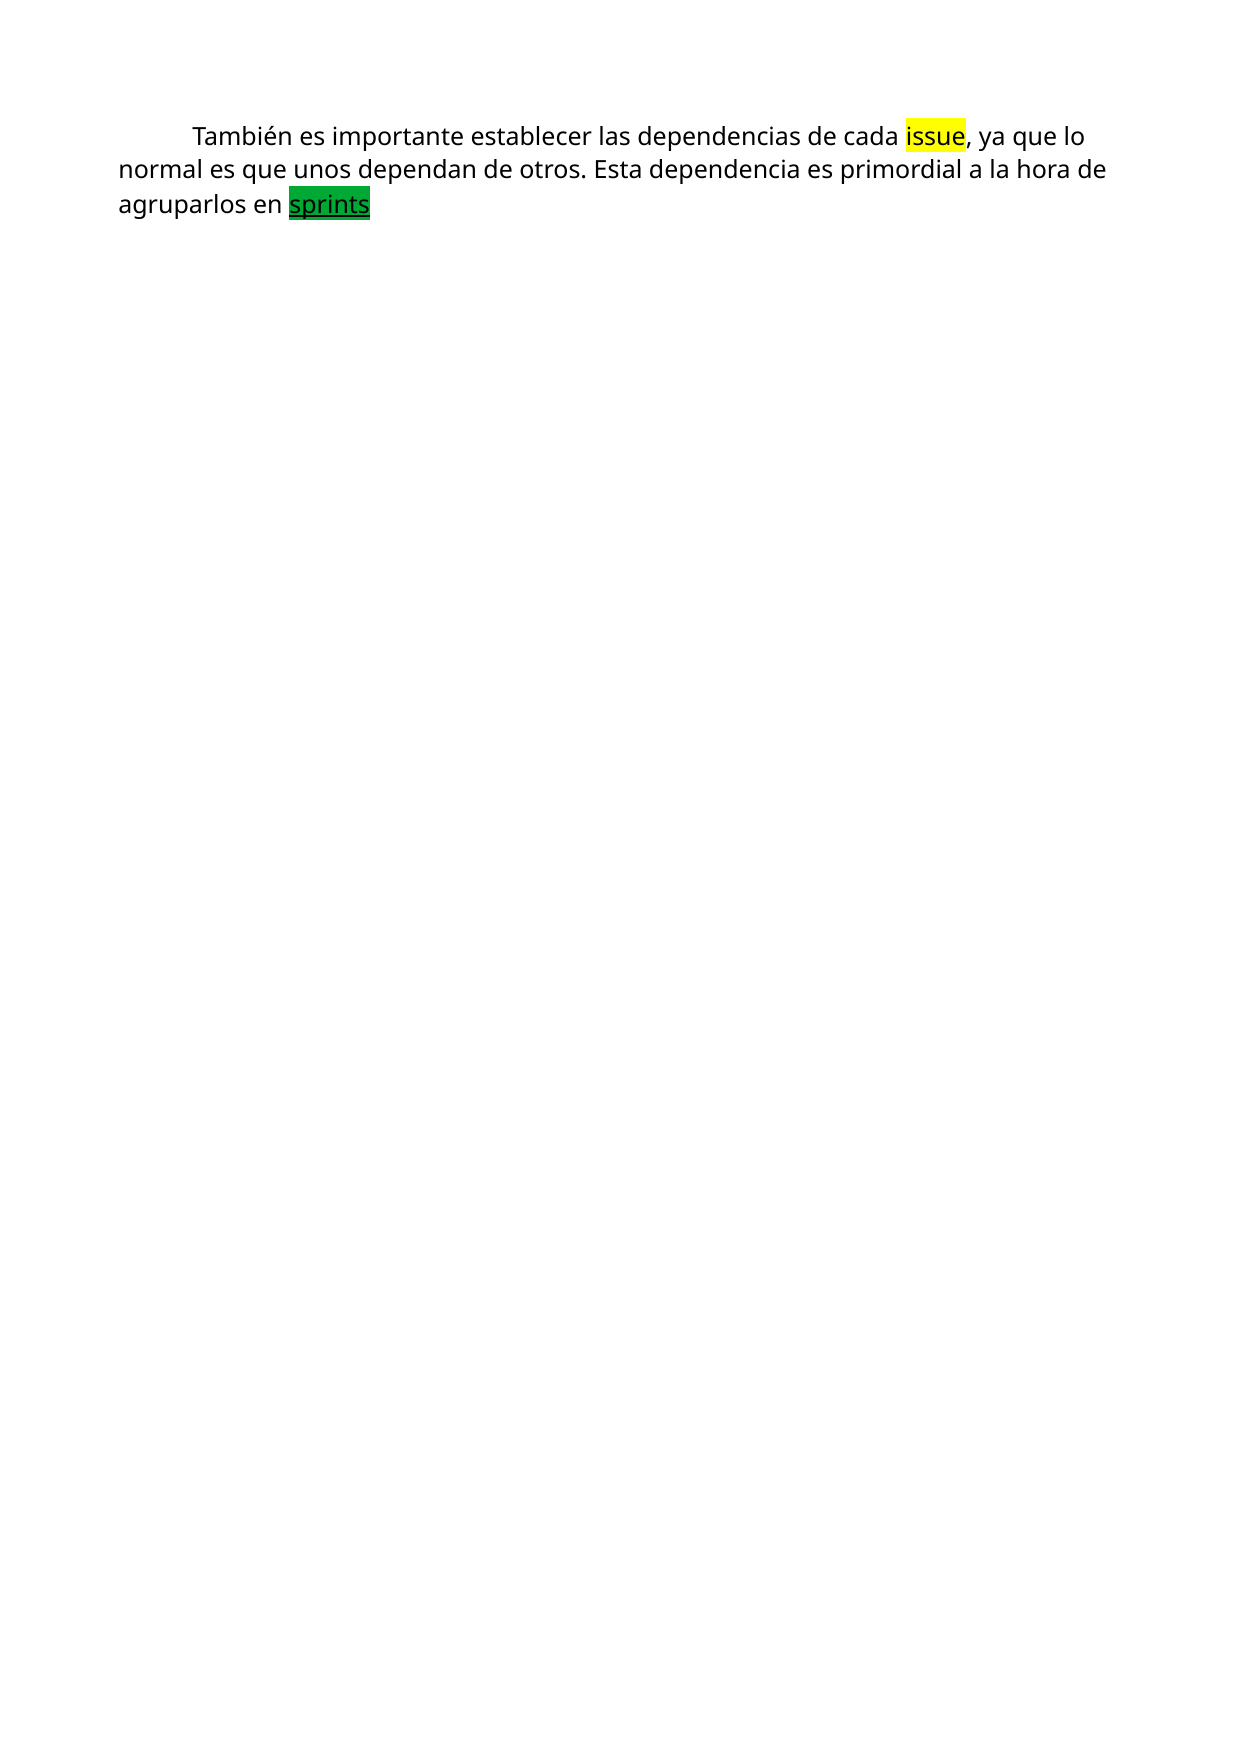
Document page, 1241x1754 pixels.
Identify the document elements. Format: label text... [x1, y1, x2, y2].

text También es importante establecer las dependencias de cada issue, ya que lo normal es que unos dependan de otros. Esta dependencia es primordial a la hora de agruparlos en sprints [118, 118, 1122, 220]
